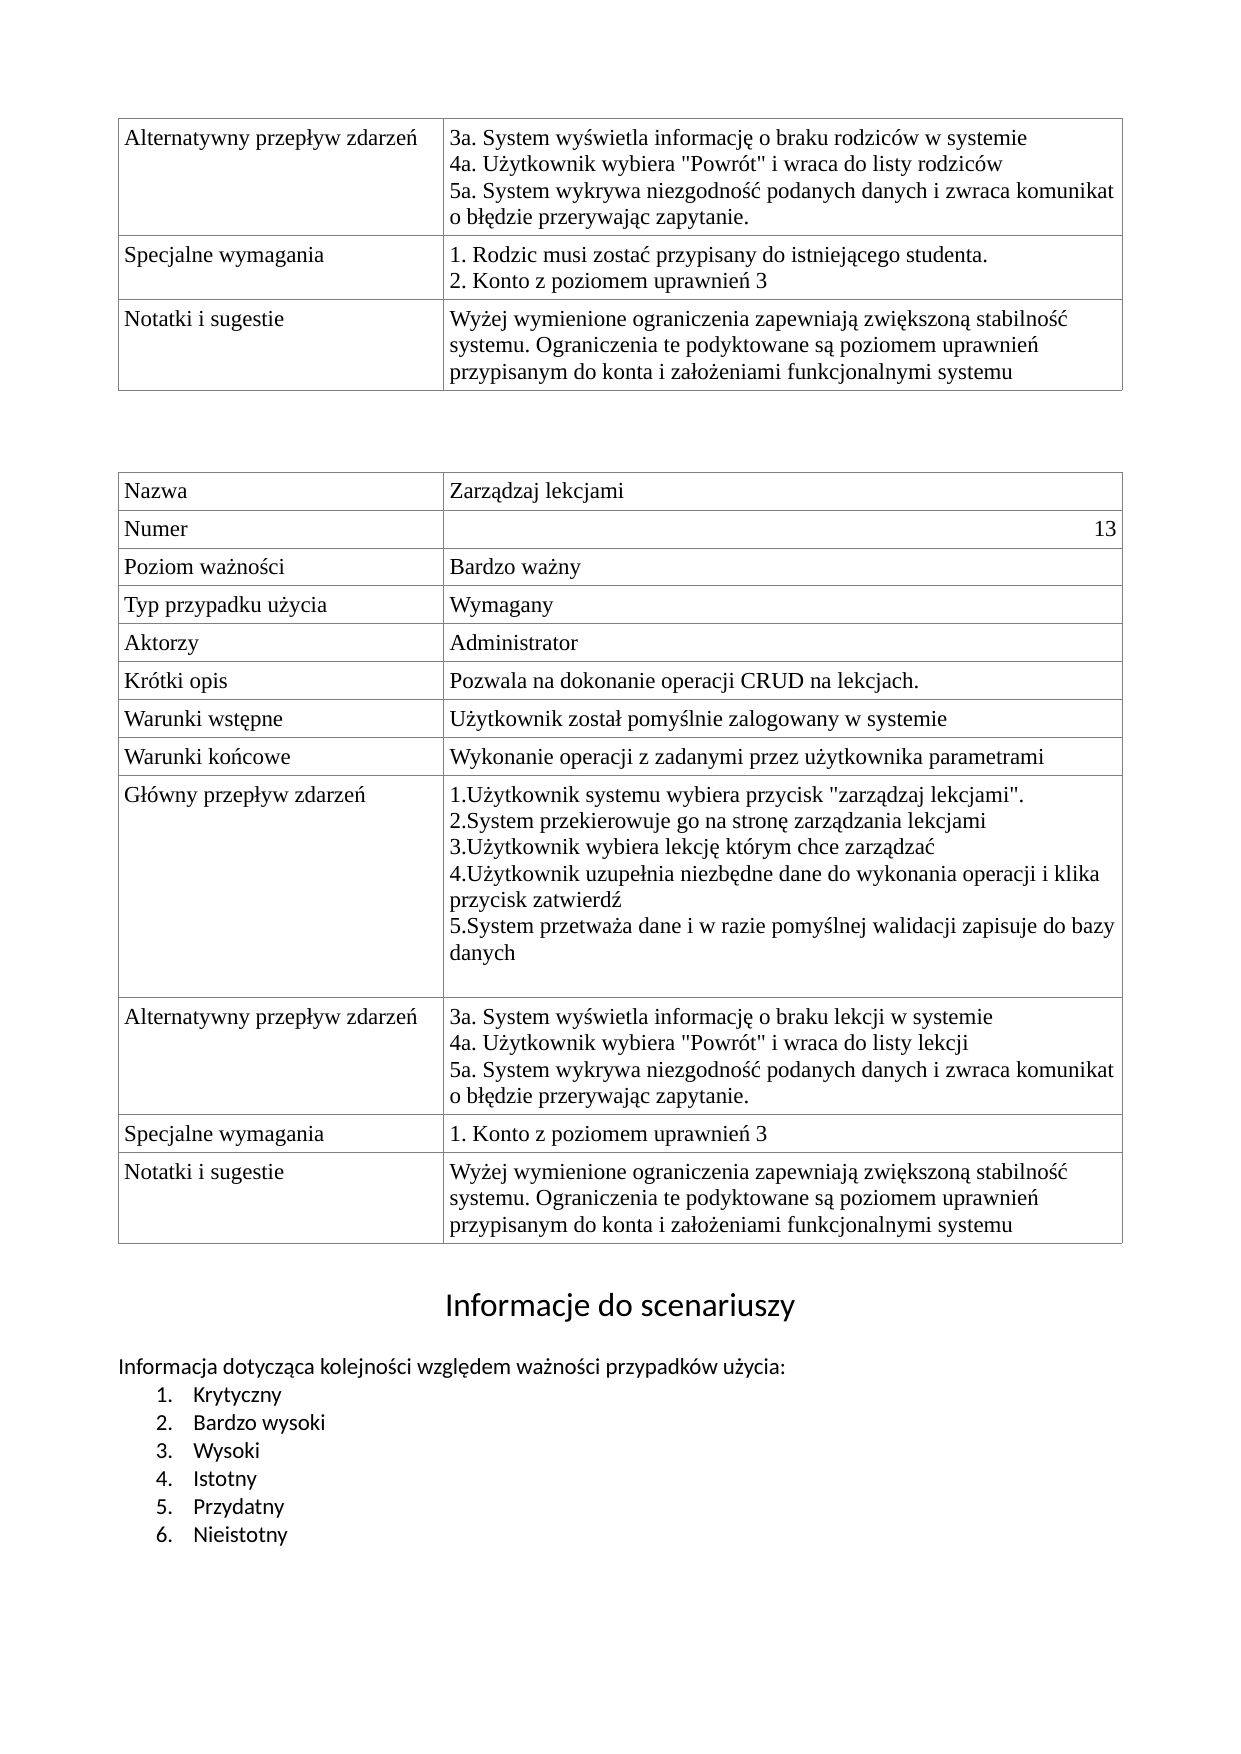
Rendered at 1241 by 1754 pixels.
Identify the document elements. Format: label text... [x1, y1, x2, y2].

table_cell Krótki opis [119, 662, 443, 699]
table_cell Specjalne wymagania [119, 1115, 443, 1152]
table_cell Bardzo ważny [444, 549, 1122, 585]
table_header Nazwa [119, 473, 443, 509]
table_cell 3a. System wyświetla informację o braku lekcji w systemie 4a. Użytkownik wybiera "Powrót" i wraca do listy lekcji 5a. System wykrywa niezgodność podanych danych i zwraca komunikat o błędzie przerywając zapytanie. [444, 998, 1122, 1114]
list Istotny [156, 1464, 1122, 1492]
table_cell Specjalne wymagania [119, 236, 443, 299]
table_cell 3a. System wyświetla informację o braku rodziców w systemie 4a. Użytkownik wybiera "Powrót" i wraca do listy rodziców 5a. System wykrywa niezgodność podanych danych i zwraca komunikat o błędzie przerywając zapytanie. [444, 119, 1122, 235]
table_cell Administrator [444, 624, 1122, 661]
table_cell Notatki i sugestie [119, 1153, 443, 1243]
list Nieistotny [156, 1521, 1122, 1548]
table_cell Aktorzy [119, 624, 443, 661]
table_header Zarządzaj lekcjami [444, 473, 1122, 509]
list Krytyczny [156, 1380, 1122, 1408]
table_cell Poziom ważności [119, 549, 443, 585]
table_cell 1.Użytkownik systemu wybiera przycisk "zarządzaj lekcjami". 2.System przekierowuje go na stronę zarządzania lekcjami 3.Użytkownik wybiera lekcję którym chce zarządzać 4.Użytkownik uzupełnia niezbędne dane do wykonania operacji i klika przycisk zatwierdź 5.System przetważa dane i w razie pomyślnej walidacji zapisuje do bazy danych [444, 776, 1122, 997]
text Informacja dotycząca kolejności względem ważności przypadków użycia: [118, 1352, 1122, 1380]
table_cell Warunki wstępne [119, 700, 443, 737]
table_cell 1. Konto z poziomem uprawnień 3 [444, 1115, 1122, 1152]
table_cell Notatki i sugestie [119, 300, 443, 390]
text Informacje do scenariuszy [118, 1284, 1122, 1324]
table_cell Alternatywny przepływ zdarzeń [119, 119, 443, 235]
table_cell 13 [444, 511, 1122, 547]
table_cell Alternatywny przepływ zdarzeń [119, 998, 443, 1114]
table_cell Użytkownik został pomyślnie zalogowany w systemie [444, 700, 1122, 737]
list Przydatny [156, 1492, 1122, 1521]
table_cell 1. Rodzic musi zostać przypisany do istniejącego studenta. 2. Konto z poziomem uprawnień 3 [444, 236, 1122, 299]
table_cell Typ przypadku użycia [119, 586, 443, 623]
table_cell Wyżej wymienione ograniczenia zapewniają zwiększoną stabilność systemu. Ograniczenia te podyktowane są poziomem uprawnień przypisanym do konta i założeniami funkcjonalnymi systemu [444, 1153, 1122, 1243]
table_cell Wykonanie operacji z zadanymi przez użytkownika parametrami [444, 738, 1122, 775]
list Wysoki [156, 1436, 1122, 1464]
table_cell Numer [119, 511, 443, 547]
table_cell Warunki końcowe [119, 738, 443, 775]
table_cell Wymagany [444, 586, 1122, 623]
table_cell Główny przepływ zdarzeń [119, 776, 443, 997]
table_cell Pozwala na dokonanie operacji CRUD na lekcjach. [444, 662, 1122, 699]
table_cell Wyżej wymienione ograniczenia zapewniają zwiększoną stabilność systemu. Ograniczenia te podyktowane są poziomem uprawnień przypisanym do konta i założeniami funkcjonalnymi systemu [444, 300, 1122, 390]
list Bardzo wysoki [156, 1408, 1122, 1436]
